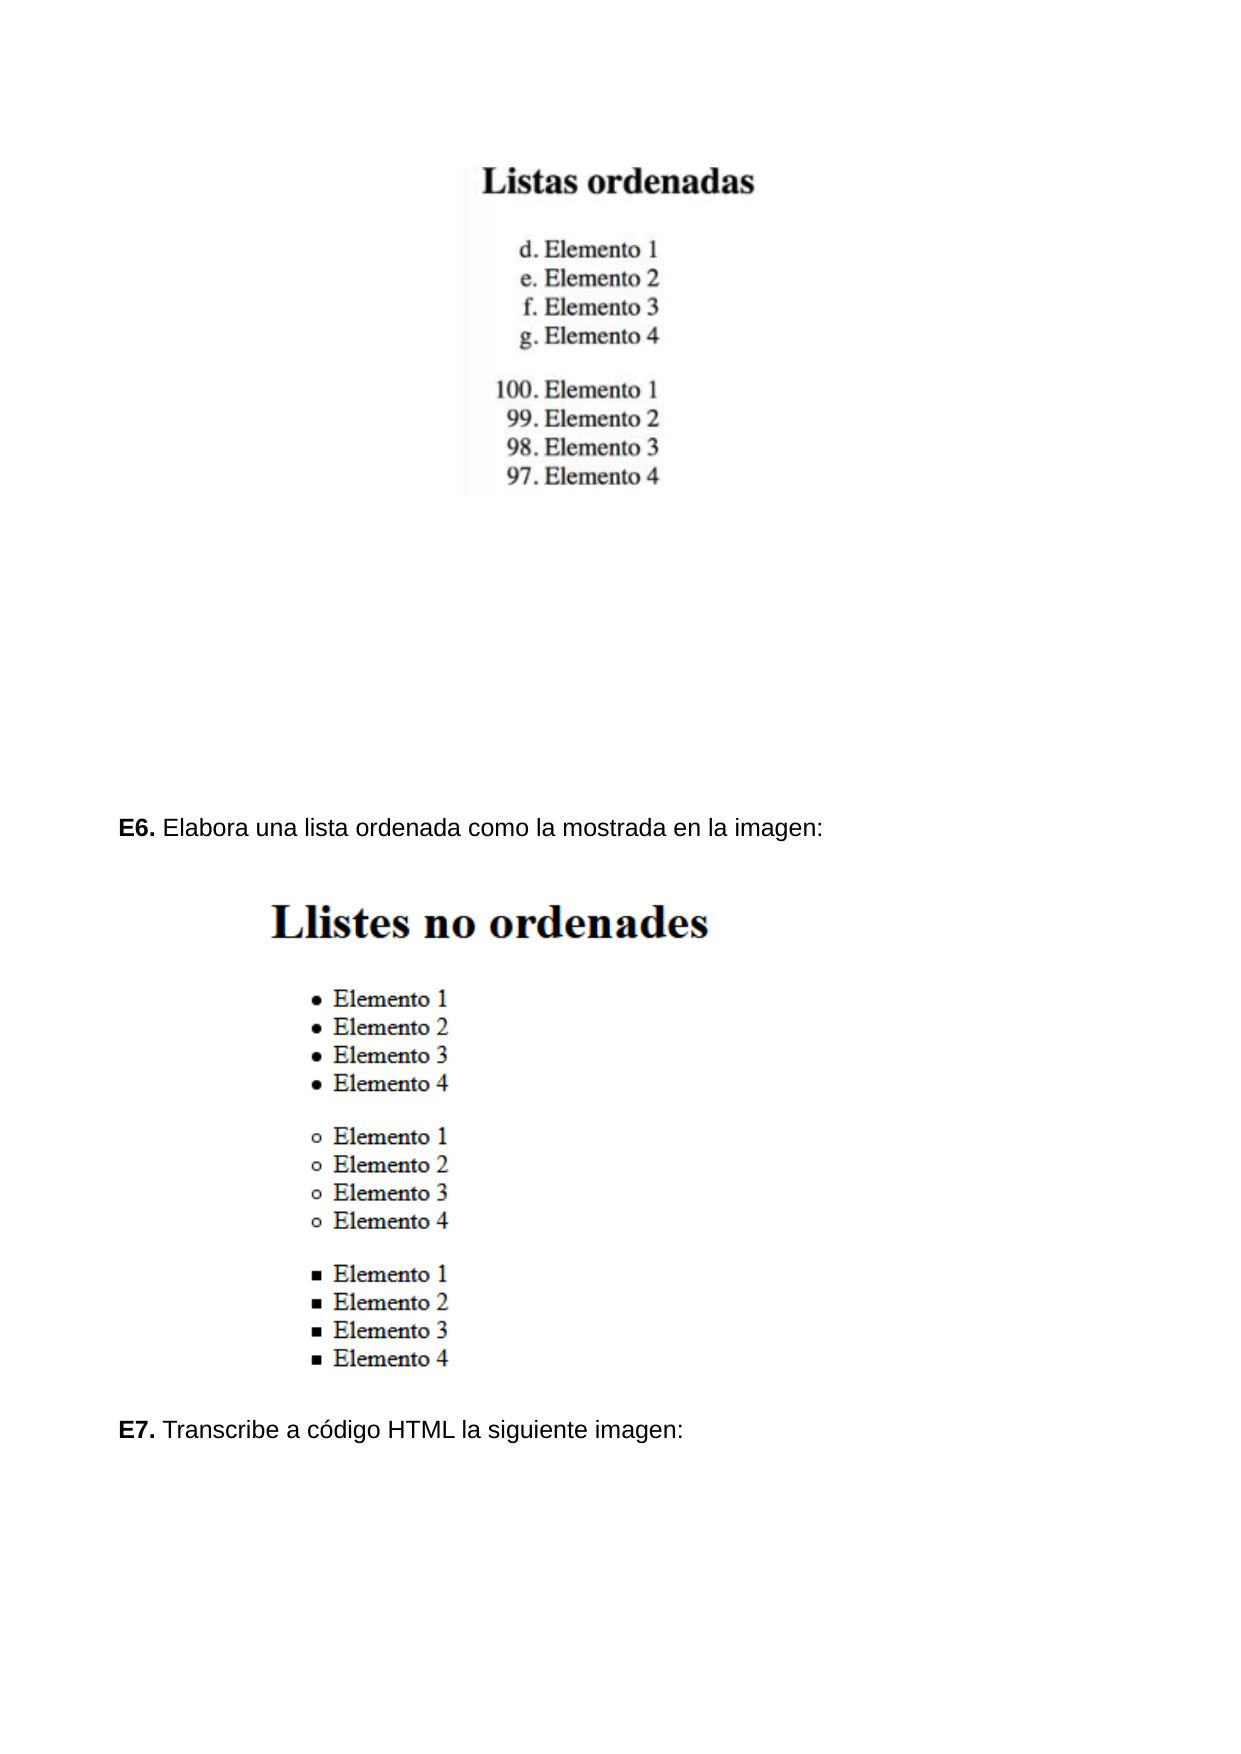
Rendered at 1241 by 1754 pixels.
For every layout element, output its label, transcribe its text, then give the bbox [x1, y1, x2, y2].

text E6. Elabora una lista ordenada como la mostrada en la imagen: [118, 813, 1122, 842]
text E7. Transcribe a código HTML la siguiente imagen: [118, 1356, 1122, 1444]
